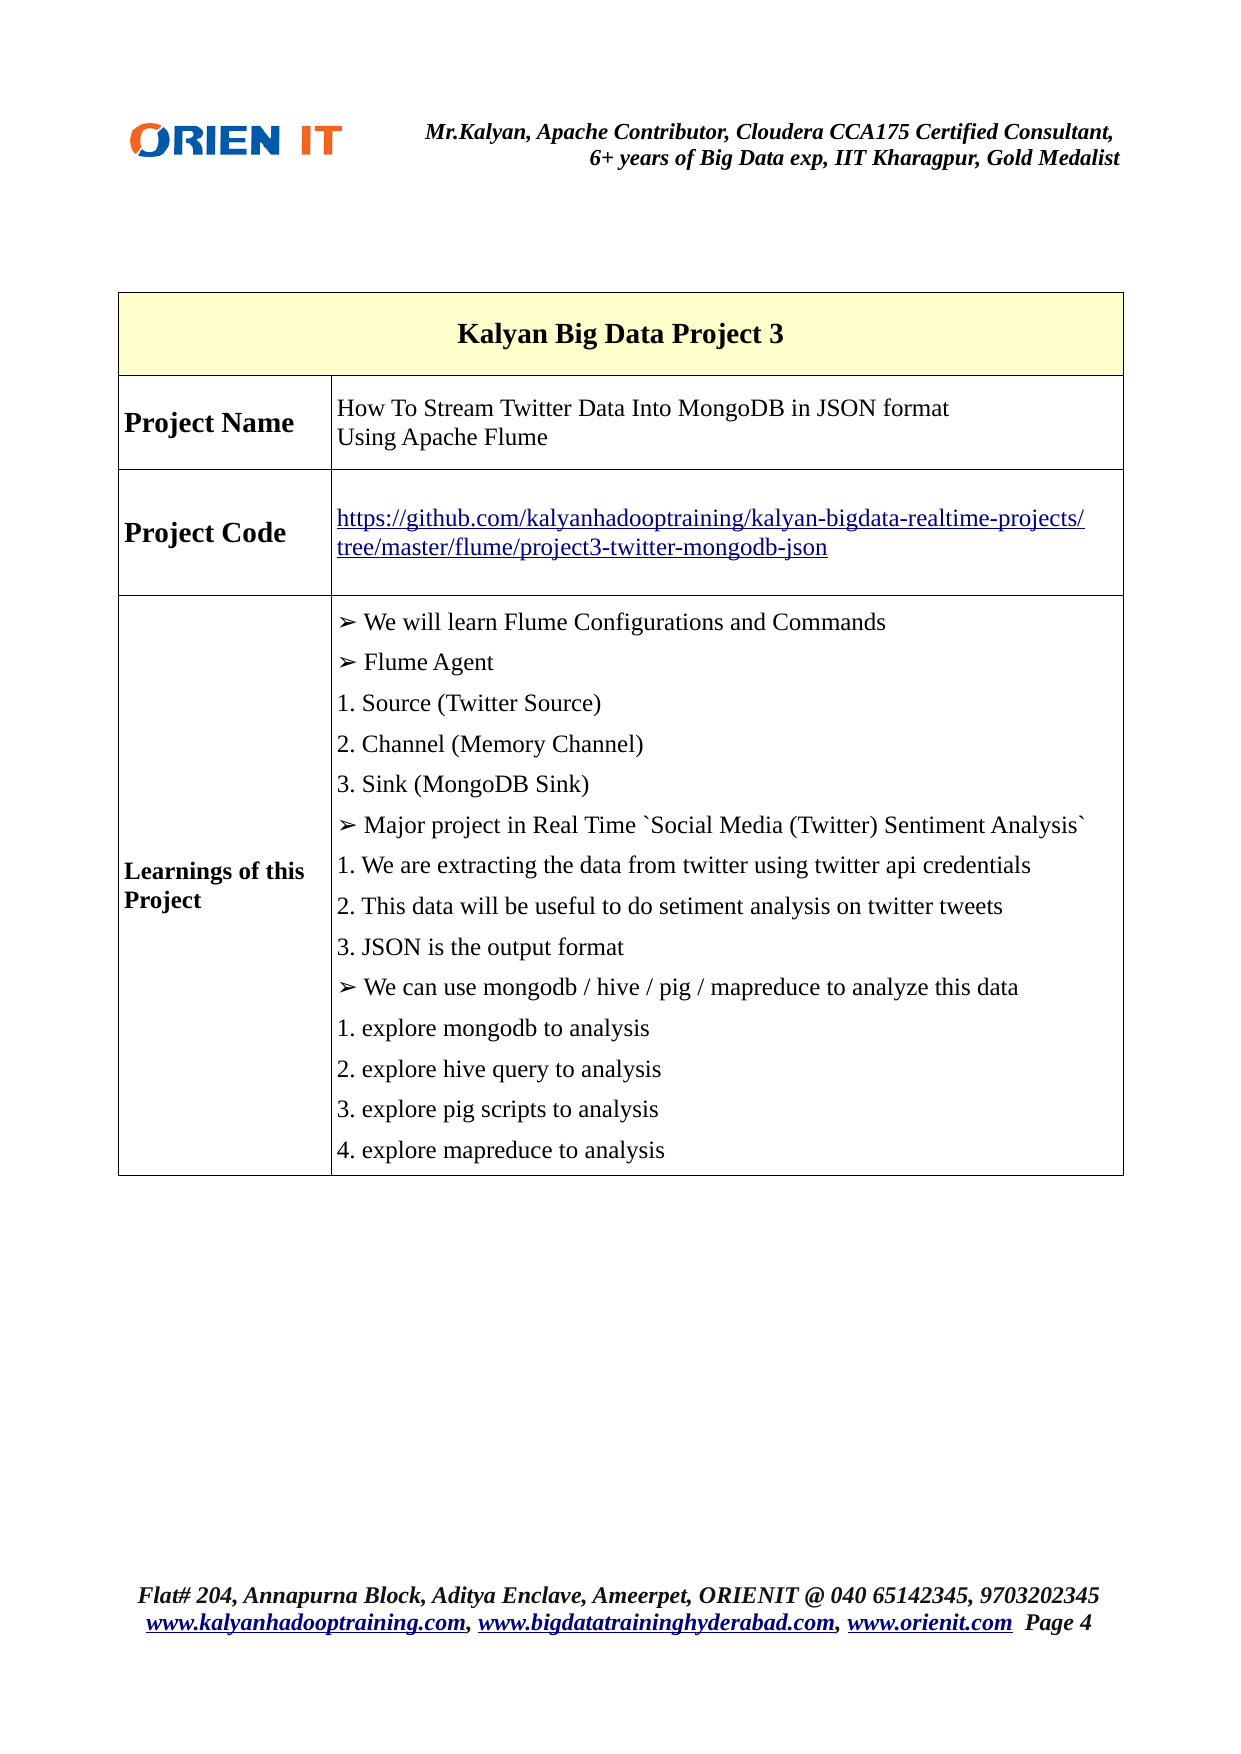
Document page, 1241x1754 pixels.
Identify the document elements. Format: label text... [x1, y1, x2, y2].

table_cell https://github.com/kalyanhadooptraining/kalyan-bigdata-realtime-projects/tree/master/flume/project3-twitter-mongodb-json [332, 470, 1123, 595]
table_cell Project Name [119, 376, 331, 468]
table_cell Learnings of this Project [119, 596, 331, 1175]
picture [123, 112, 345, 166]
table_cell How To Stream Twitter Data Into MongoDB in JSON format Using Apache Flume [332, 376, 1123, 468]
table_header Kalyan Big Data Project 3 [119, 293, 1123, 375]
table_cell Project Code [119, 470, 331, 595]
table_cell ➢ We will learn Flume Configurations and Commands ➢ Flume Agent 1. Source (Twitter Source) 2. Channel (Memory Channel) 3. Sink (MongoDB Sink) ➢ Major project in Real Time `Social Media (Twitter) Sentiment Analysis` 1. We are extracting the data from twitter using twitter api credentials 2. This data will be useful to do setiment analysis on twitter tweets 3. JSON is the output format ➢ We can use mongodb / hive / pig / mapreduce to analyze this data 1. explore mongodb to analysis 2. explore hive query to analysis 3. explore pig scripts to analysis 4. explore mapreduce to analysis [332, 596, 1123, 1175]
